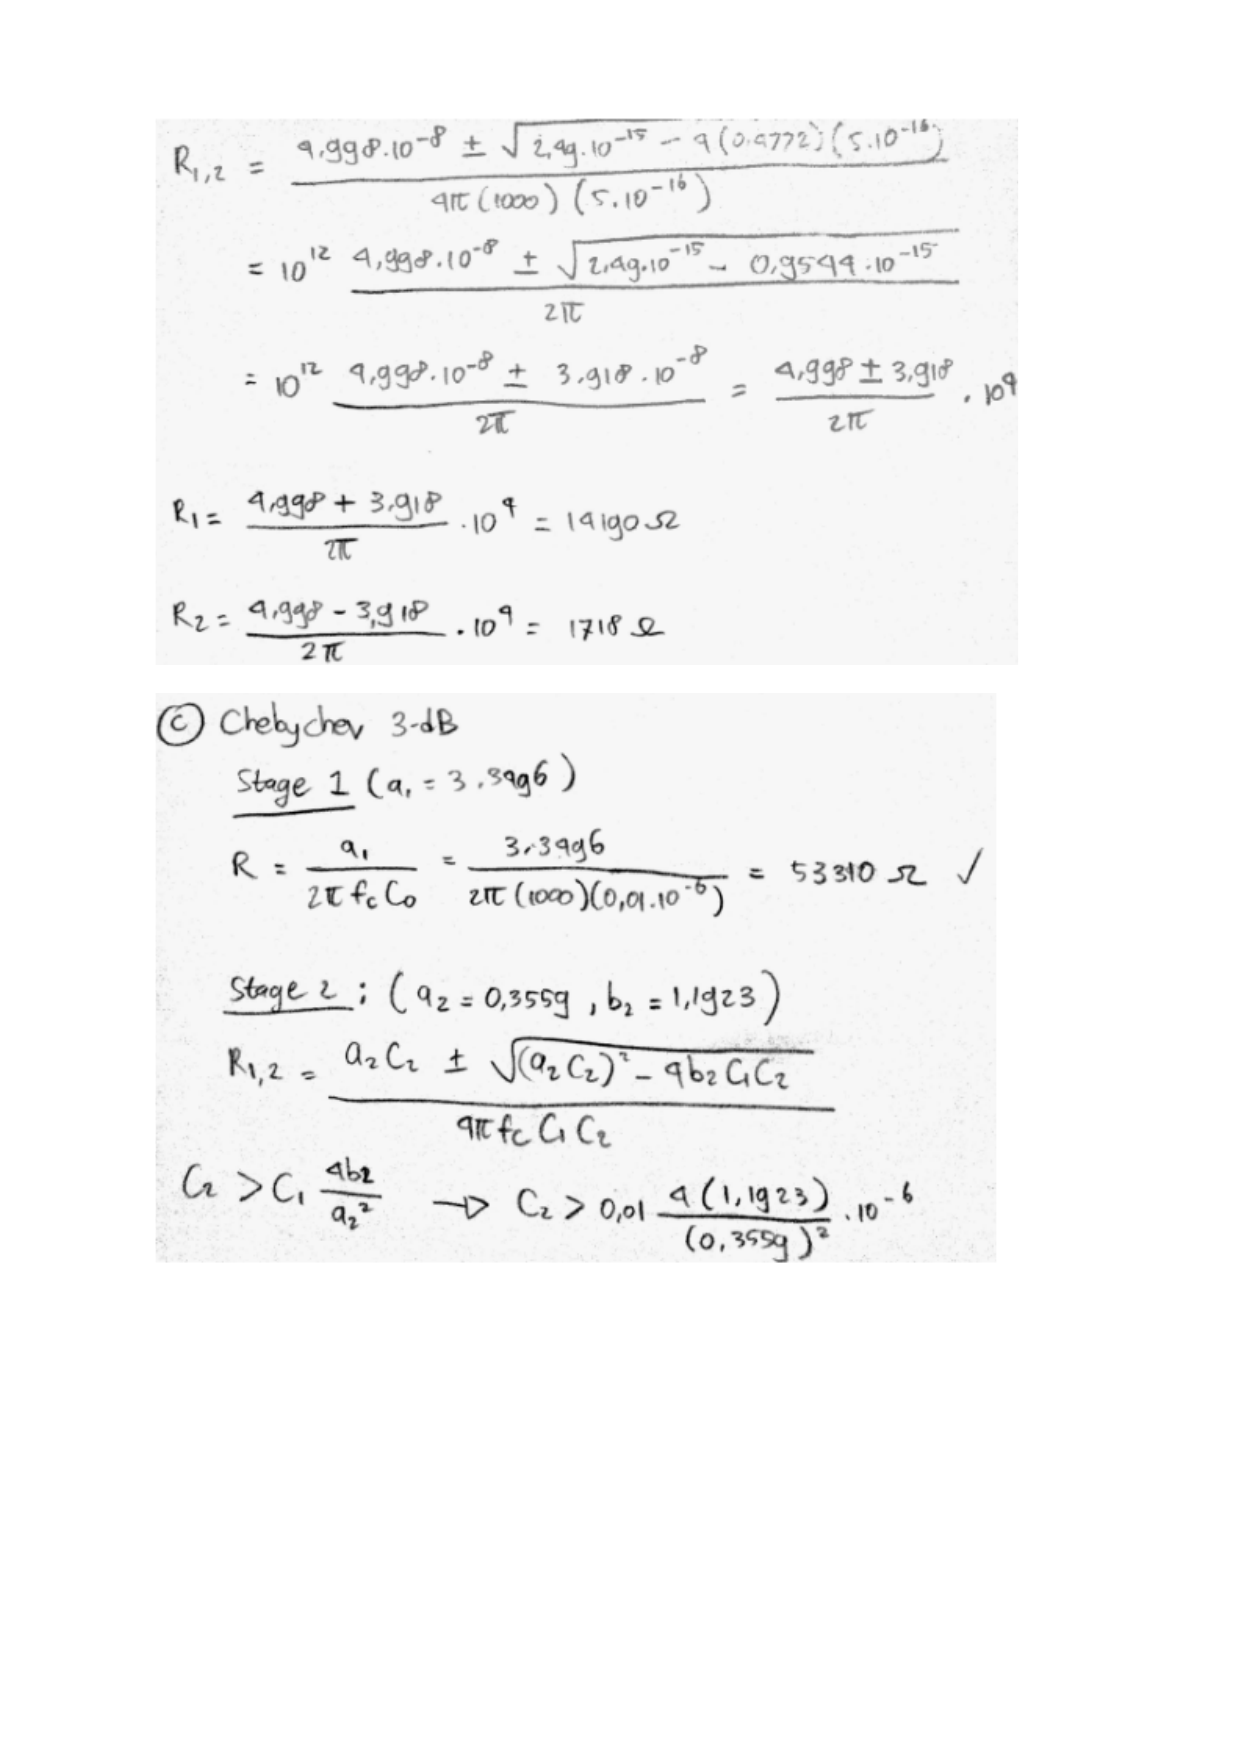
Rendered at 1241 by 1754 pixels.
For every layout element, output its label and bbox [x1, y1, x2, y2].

picture [155, 118, 1019, 665]
picture [155, 693, 997, 1266]
